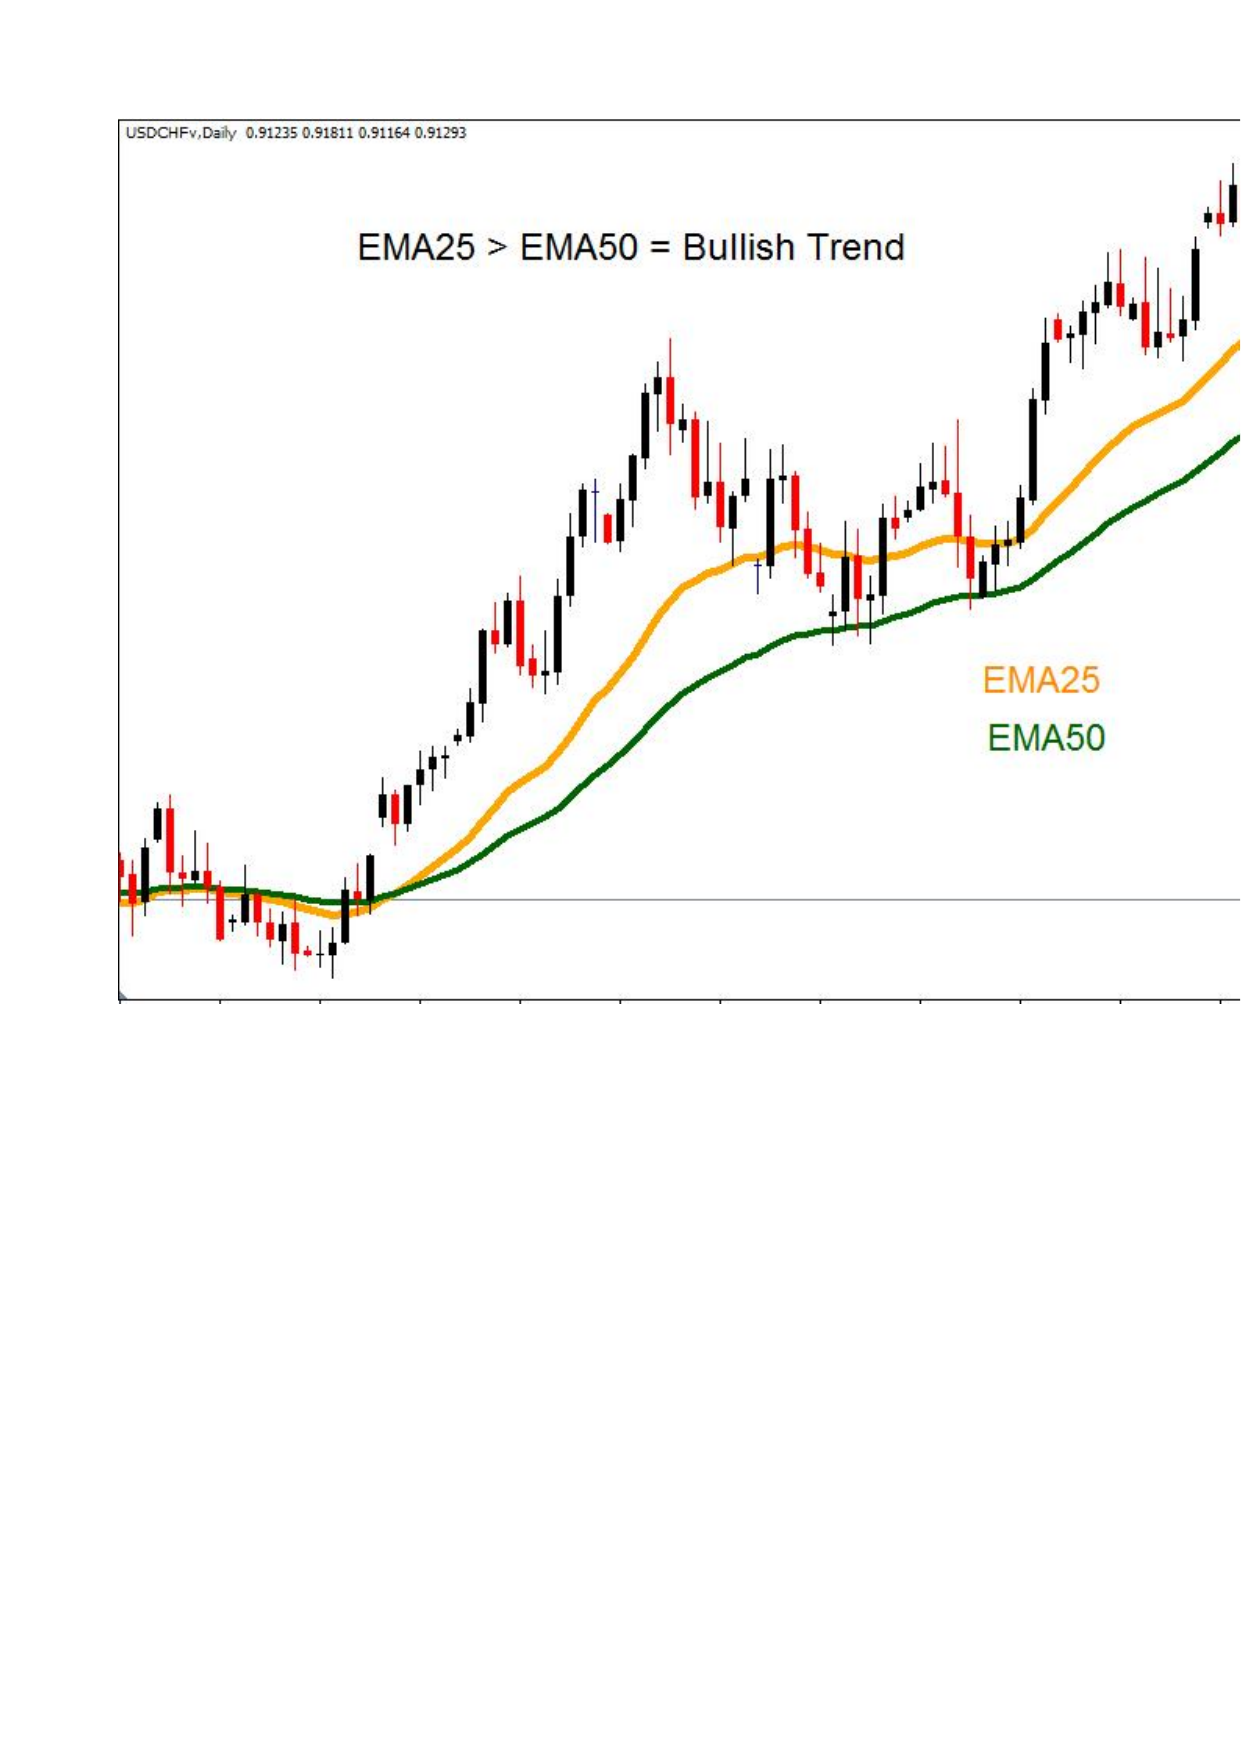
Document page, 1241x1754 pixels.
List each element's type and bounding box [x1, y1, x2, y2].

picture [118, 118, 1241, 1004]
